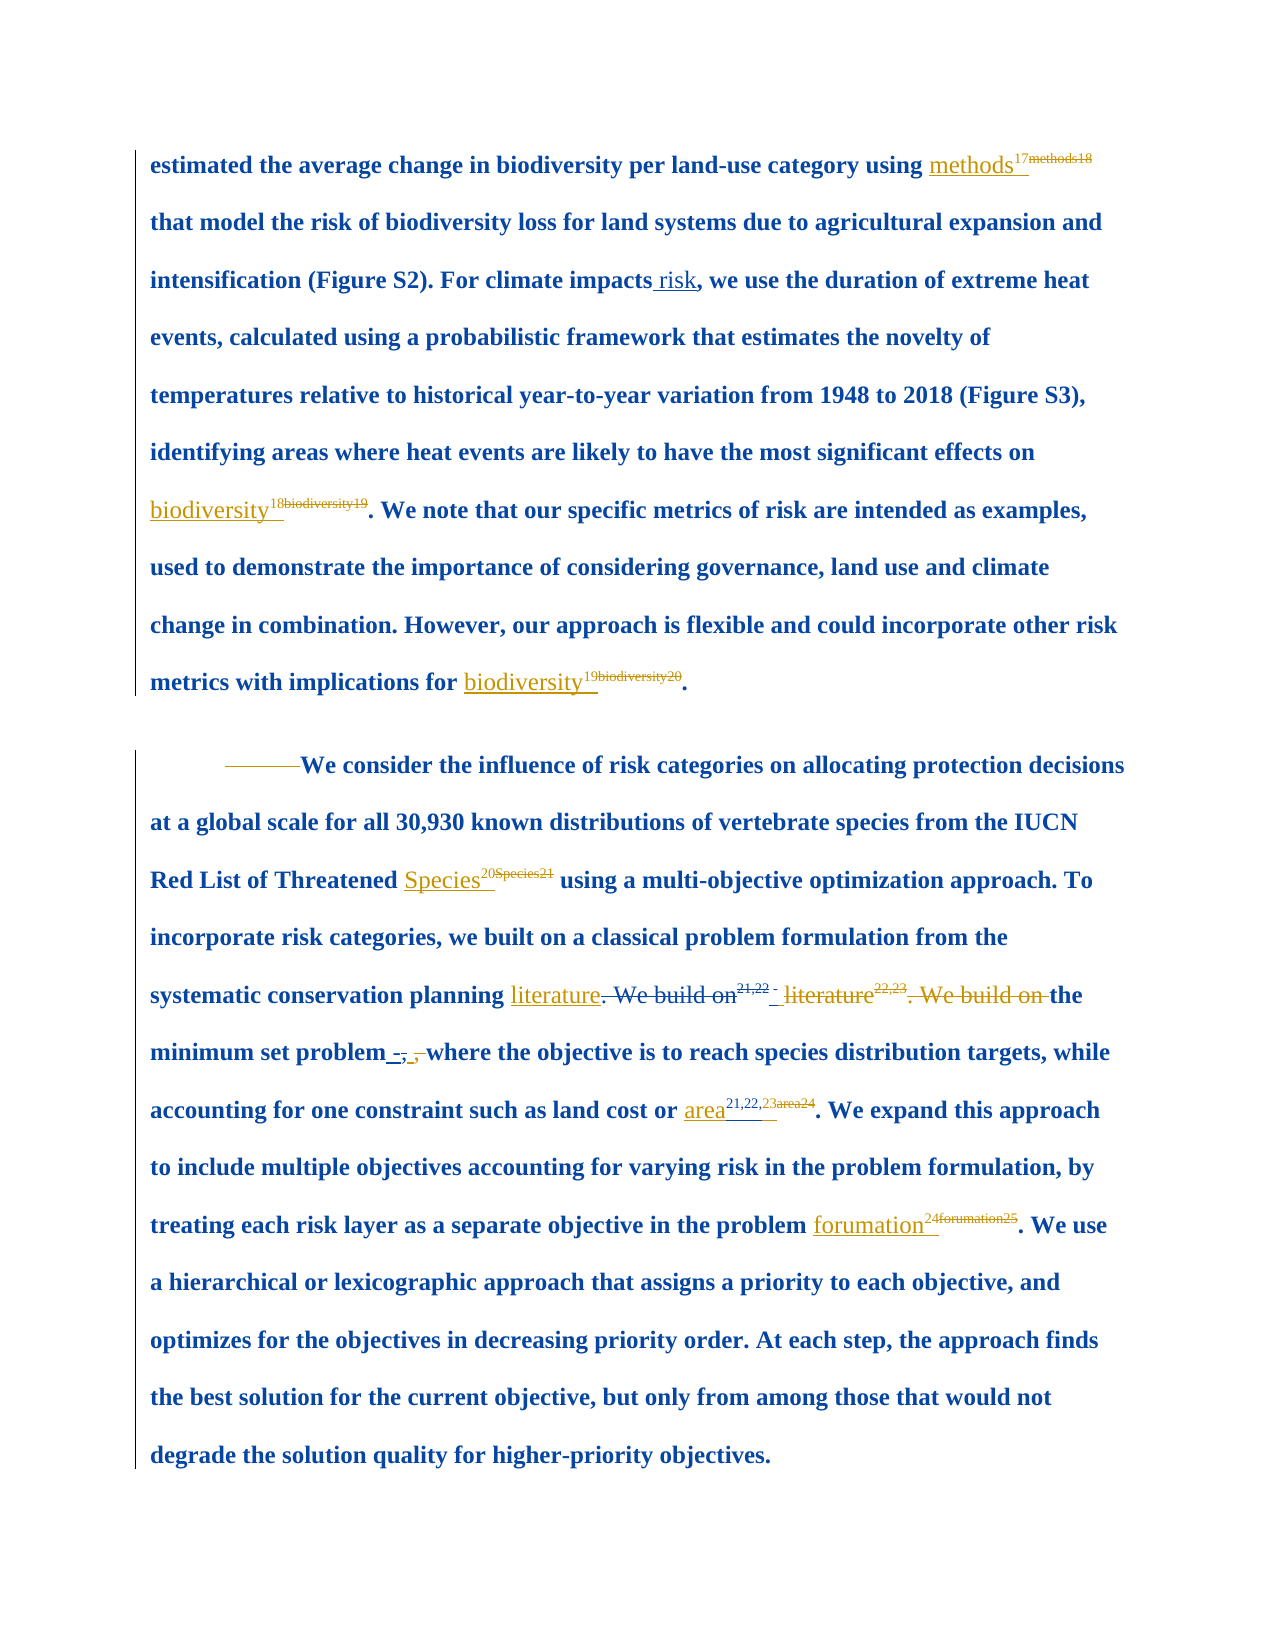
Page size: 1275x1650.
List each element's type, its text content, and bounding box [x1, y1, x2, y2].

text We consider three broad categories of risk, which we define as pressures that increase the likelihood that protected areas will become ineffective for protecting biodiversity under future conditions: i) governance, ii) land-use, and iii) climate impacts. For governance risk, we use a national-scale metric that combines six governance indicators from the World Bank16: accountability, political stability, government effectiveness, regulatory quality, rule of law, and control of corruption (Figure S1). For land-use risk, we estimated the average change in biodiversity per land-use category using methods17 that model the risk of biodiversity loss for land systems due to agricultural expansion and intensification (Figure S2). For climate impacts risk, we use the duration of extreme heat events, calculated using a probabilistic framework that estimates the novelty of temperatures relative to historical year-to-year variation from 1948 to 2018 (Figure S3), identifying areas where heat events are likely to have the most significant effects on biodiversity18. We note that our specific metrics of risk are intended as examples, used to demonstrate the importance of considering governance, land use and climate change in combination. However, our approach is flexible and could incorporate other risk metrics with implications for biodiversity19. [150, 150, 1125, 696]
text We consider the influence of risk categories on allocating protection decisions at a global scale for all 30,930 known distributions of vertebrate species from the IUCN Red List of Threatened Species20 using a multi-objective optimization approach. To incorporate risk categories, we built on a classical problem formulation from the systematic conservation planning literature - the minimum set problem - where the objective is to reach species distribution targets, while accounting for one constraint such as land cost or area21,22,23. We expand this approach to include multiple objectives accounting for varying risk in the problem formulation, by treating each risk layer as a separate objective in the problem forumation24. We use a hierarchical or lexicographic approach that assigns a priority to each objective, and optimizes for the objectives in decreasing priority order. At each step, the approach finds the best solution for the current objective, but only from among those that would not degrade the solution quality for higher-priority objectives. [150, 750, 1125, 1469]
